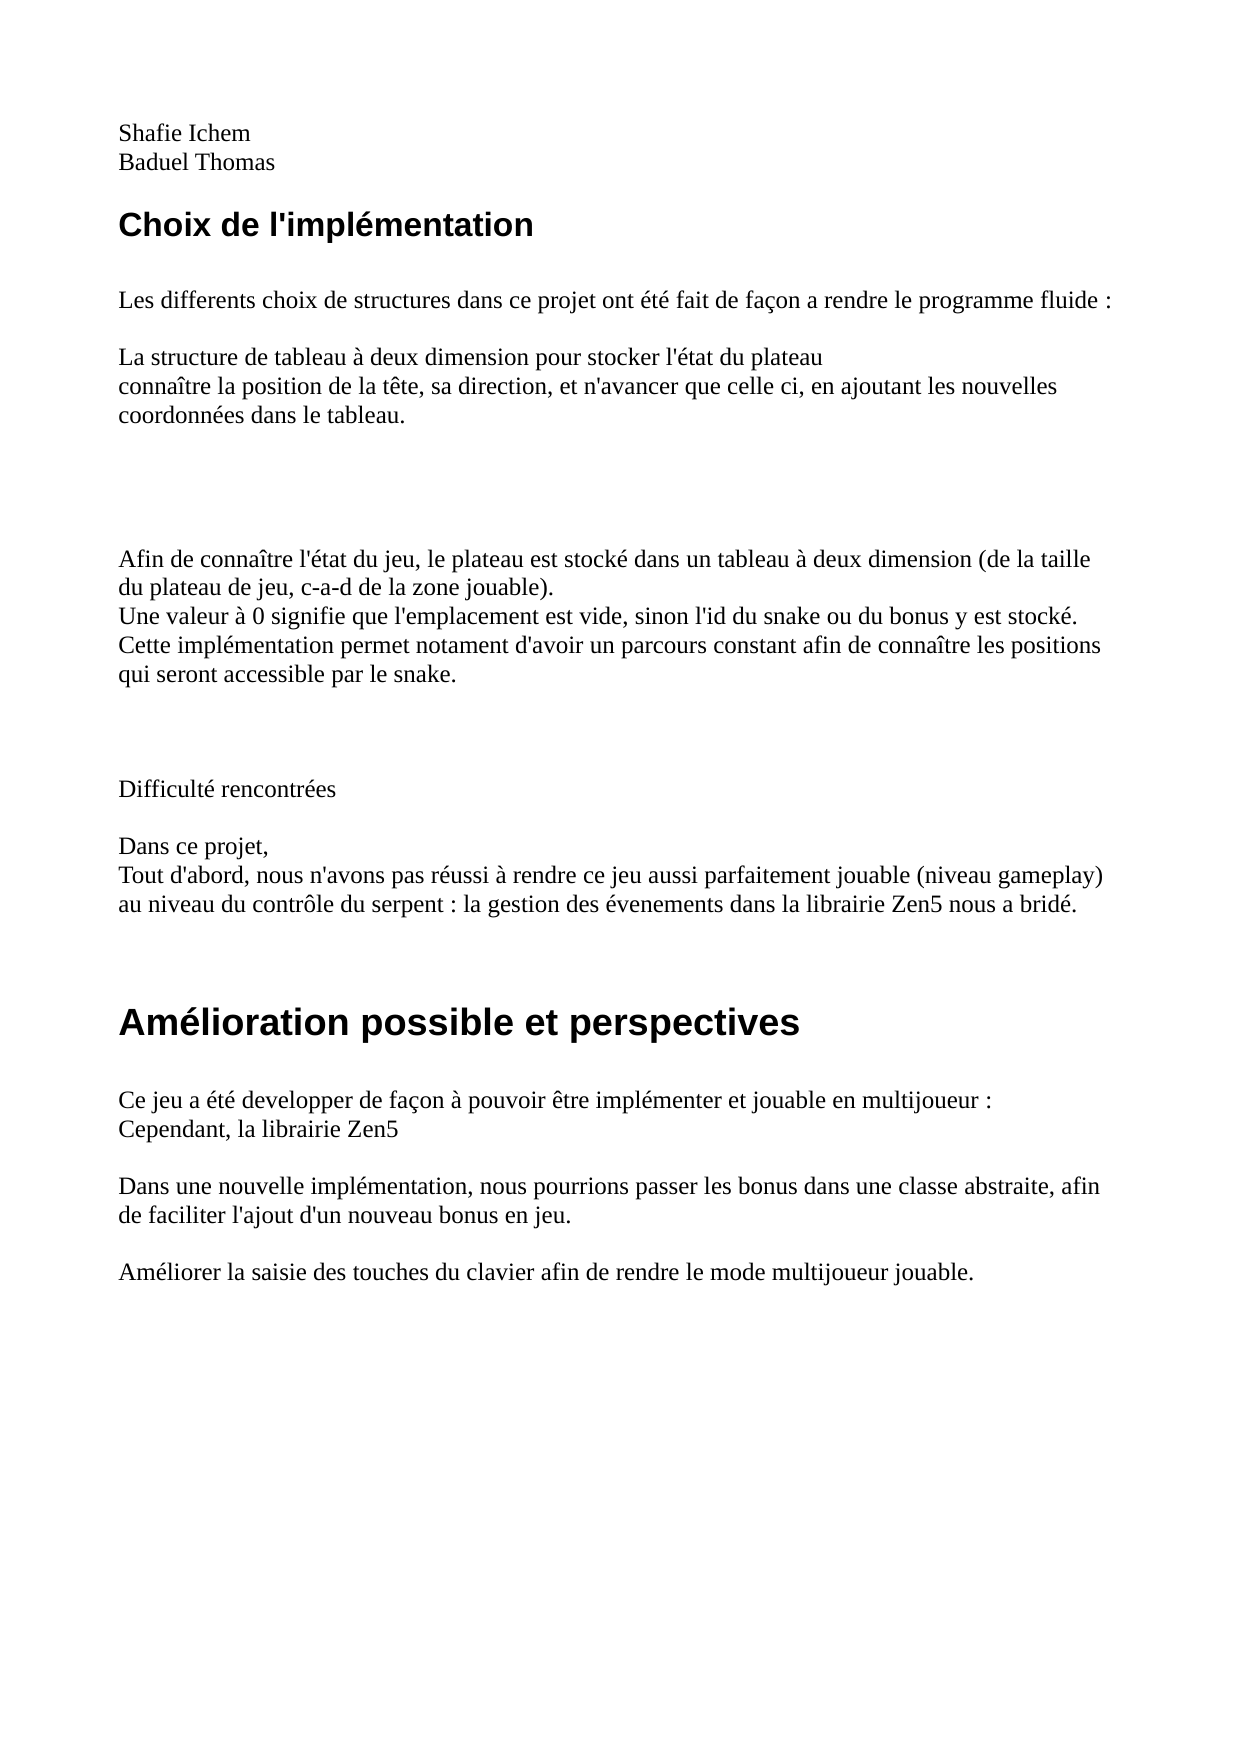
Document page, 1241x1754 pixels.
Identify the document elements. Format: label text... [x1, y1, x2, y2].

text Dans une nouvelle implémentation, nous pourrions passer les bonus dans une classe abstraite, afin de faciliter l'ajout d'un nouveau bonus en jeu. [118, 1171, 1122, 1229]
text Cependant, la librairie Zen5 [118, 1114, 1122, 1142]
text Dans ce projet, [118, 831, 1122, 860]
subtitle Amélioration possible et perspectives [118, 1000, 1122, 1044]
text Tout d'abord, nous n'avons pas réussi à rendre ce jeu aussi parfaitement jouable (niveau gameplay) au niveau du contrôle du serpent : la gestion des évenements dans la librairie Zen5 nous a bridé. [118, 860, 1122, 917]
text Les differents choix de structures dans ce projet ont été fait de façon a rendre le programme fluide : [118, 285, 1122, 314]
subtitle Choix de l'implémentation [118, 205, 1122, 244]
text Afin de connaître l'état du jeu, le plateau est stocké dans un tableau à deux dimension (de la taille du plateau de jeu, c-a-d de la zone jouable). [118, 544, 1122, 601]
text Cette implémentation permet notament d'avoir un parcours constant afin de connaître les positions qui seront accessible par le snake. [118, 630, 1122, 687]
text Ce jeu a été developper de façon à pouvoir être implémenter et jouable en multijoueur : [118, 1085, 1122, 1114]
text Difficulté rencontrées [118, 774, 1122, 802]
text Une valeur à 0 signifie que l'emplacement est vide, sinon l'id du snake ou du bonus y est stocké. [118, 601, 1122, 630]
text connaître la position de la tête, sa direction, et n'avancer que celle ci, en ajoutant les nouvelles coordonnées dans le tableau. [118, 371, 1122, 429]
text La structure de tableau à deux dimension pour stocker l'état du plateau [118, 342, 1122, 371]
text Améliorer la saisie des touches du clavier afin de rendre le mode multijoueur jouable. [118, 1257, 1122, 1286]
